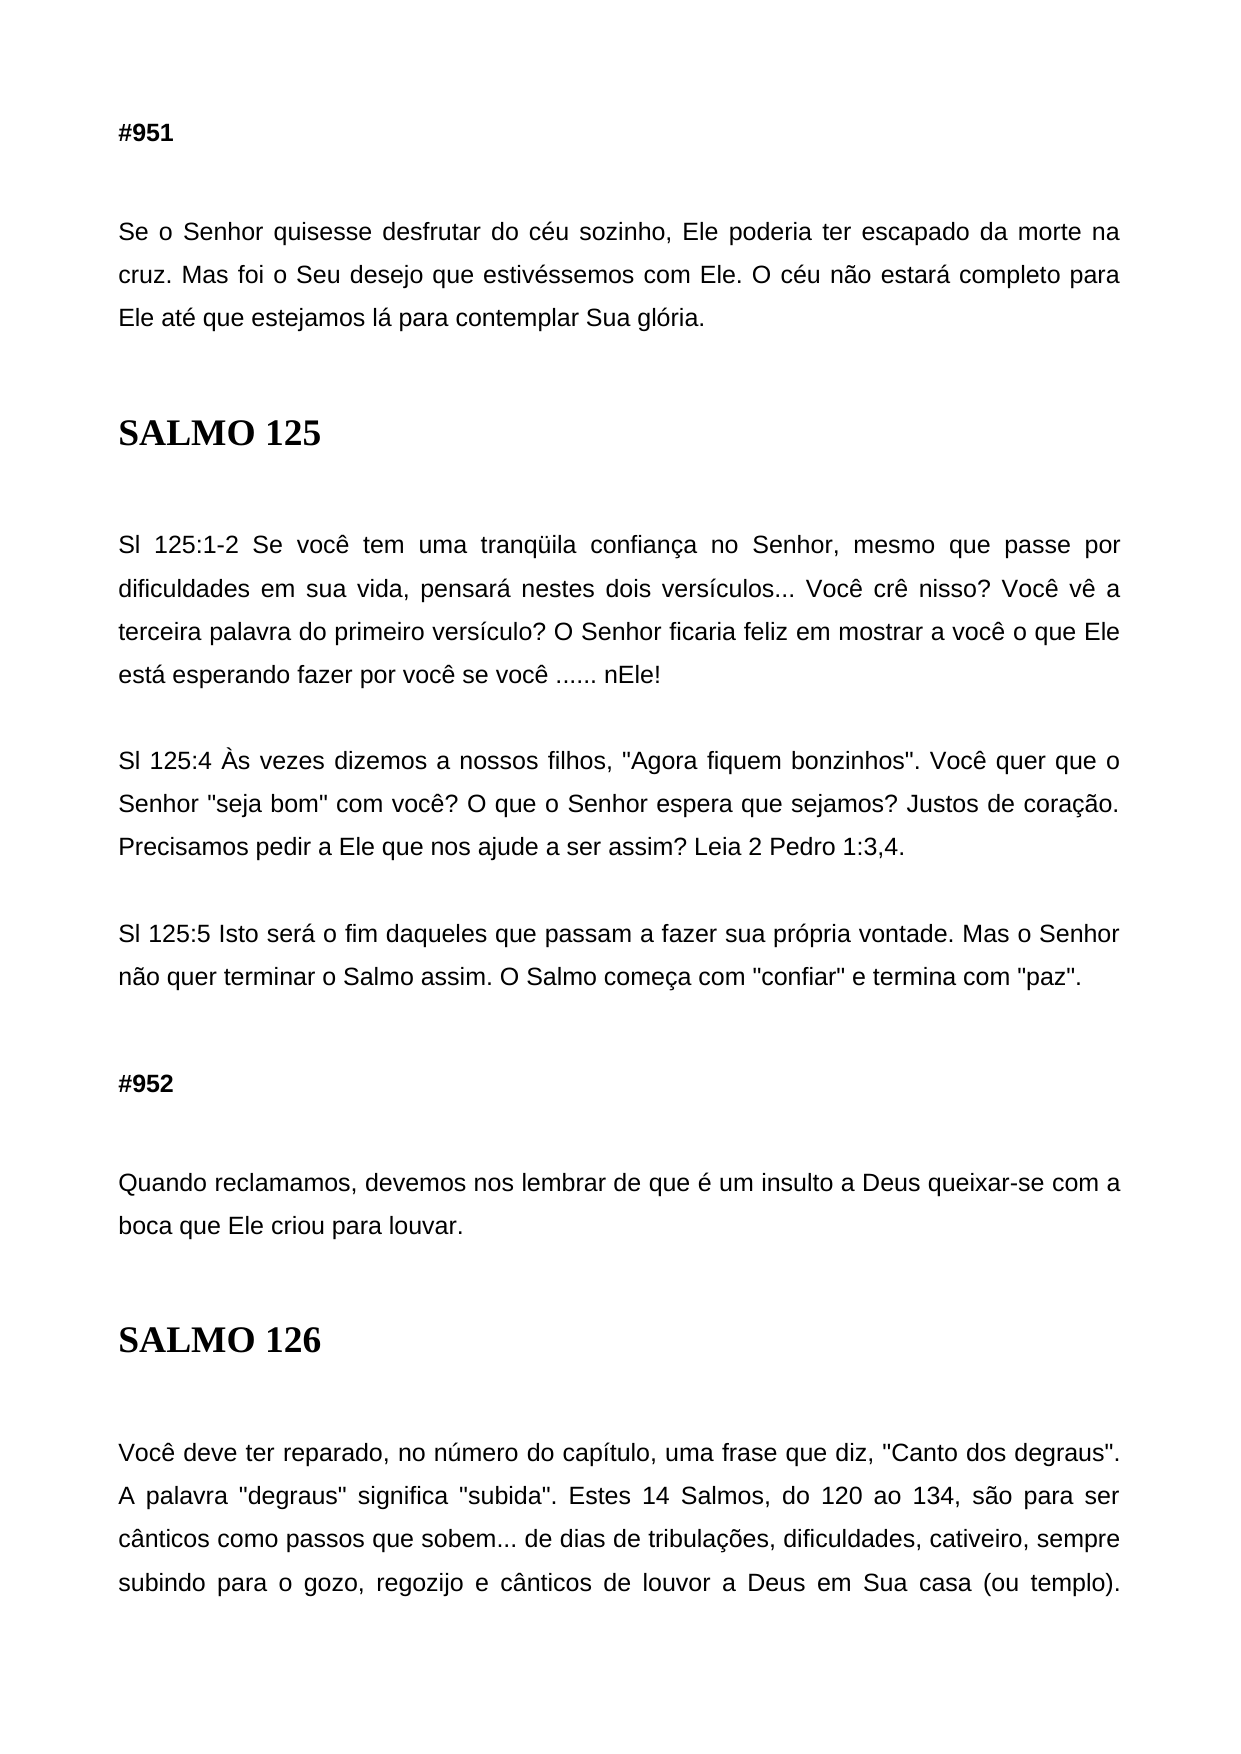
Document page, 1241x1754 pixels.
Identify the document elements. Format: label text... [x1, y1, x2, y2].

text Sl 125:4 Às vezes dizemos a nossos filhos, "Agora fiquem bonzinhos". Você quer que o Senhor "seja bom" com você? O que o Senhor espera que sejamos? Justos de coração. Precisamos pedir a Ele que nos ajude a ser assim? Leia 2 Pedro 1:3,4. [118, 746, 1122, 861]
subtitle SALMO 126 [118, 1318, 1122, 1361]
text Se o Senhor quisesse desfrutar do céu sozinho, Ele poderia ter escapado da morte na cruz. Mas foi o Seu desejo que estivéssemos com Ele. O céu não estará completo para Ele até que estejamos lá para contemplar Sua glória. [118, 217, 1122, 332]
subtitle SALMO 125 [118, 410, 1122, 453]
text Você deve ter reparado, no número do capítulo, uma frase que diz, "Canto dos degraus". A palavra "degraus" significa "subida". Estes 14 Salmos, do 120 ao 134, são para ser cânticos como passos que sobem... de dias de tribulações, dificuldades, cativeiro, sempre subindo para o gozo, regozijo e cânticos de louvor a Deus em Sua casa (ou templo). [118, 1438, 1122, 1596]
text Sl 125:1-2 Se você tem uma tranqüila confiança no Senhor, mesmo que passe por dificuldades em sua vida, pensará nestes dois versículos... Você crê nisso? Você vê a terceira palavra do primeiro versículo? O Senhor ficaria feliz em mostrar a você o que Ele está esperando fazer por você se você ...... nEle! [118, 531, 1122, 689]
subtitle #952 [118, 1069, 1122, 1098]
text Sl 125:5 Isto será o fim daqueles que passam a fazer sua própria vontade. Mas o Senhor não quer terminar o Salmo assim. O Salmo começa com "confiar" e termina com "paz". [118, 919, 1122, 991]
subtitle #951 [118, 118, 1122, 147]
text Quando reclamamos, devemos nos lembrar de que é um insulto a Deus queixar-se com a boca que Ele criou para louvar. [118, 1168, 1122, 1239]
